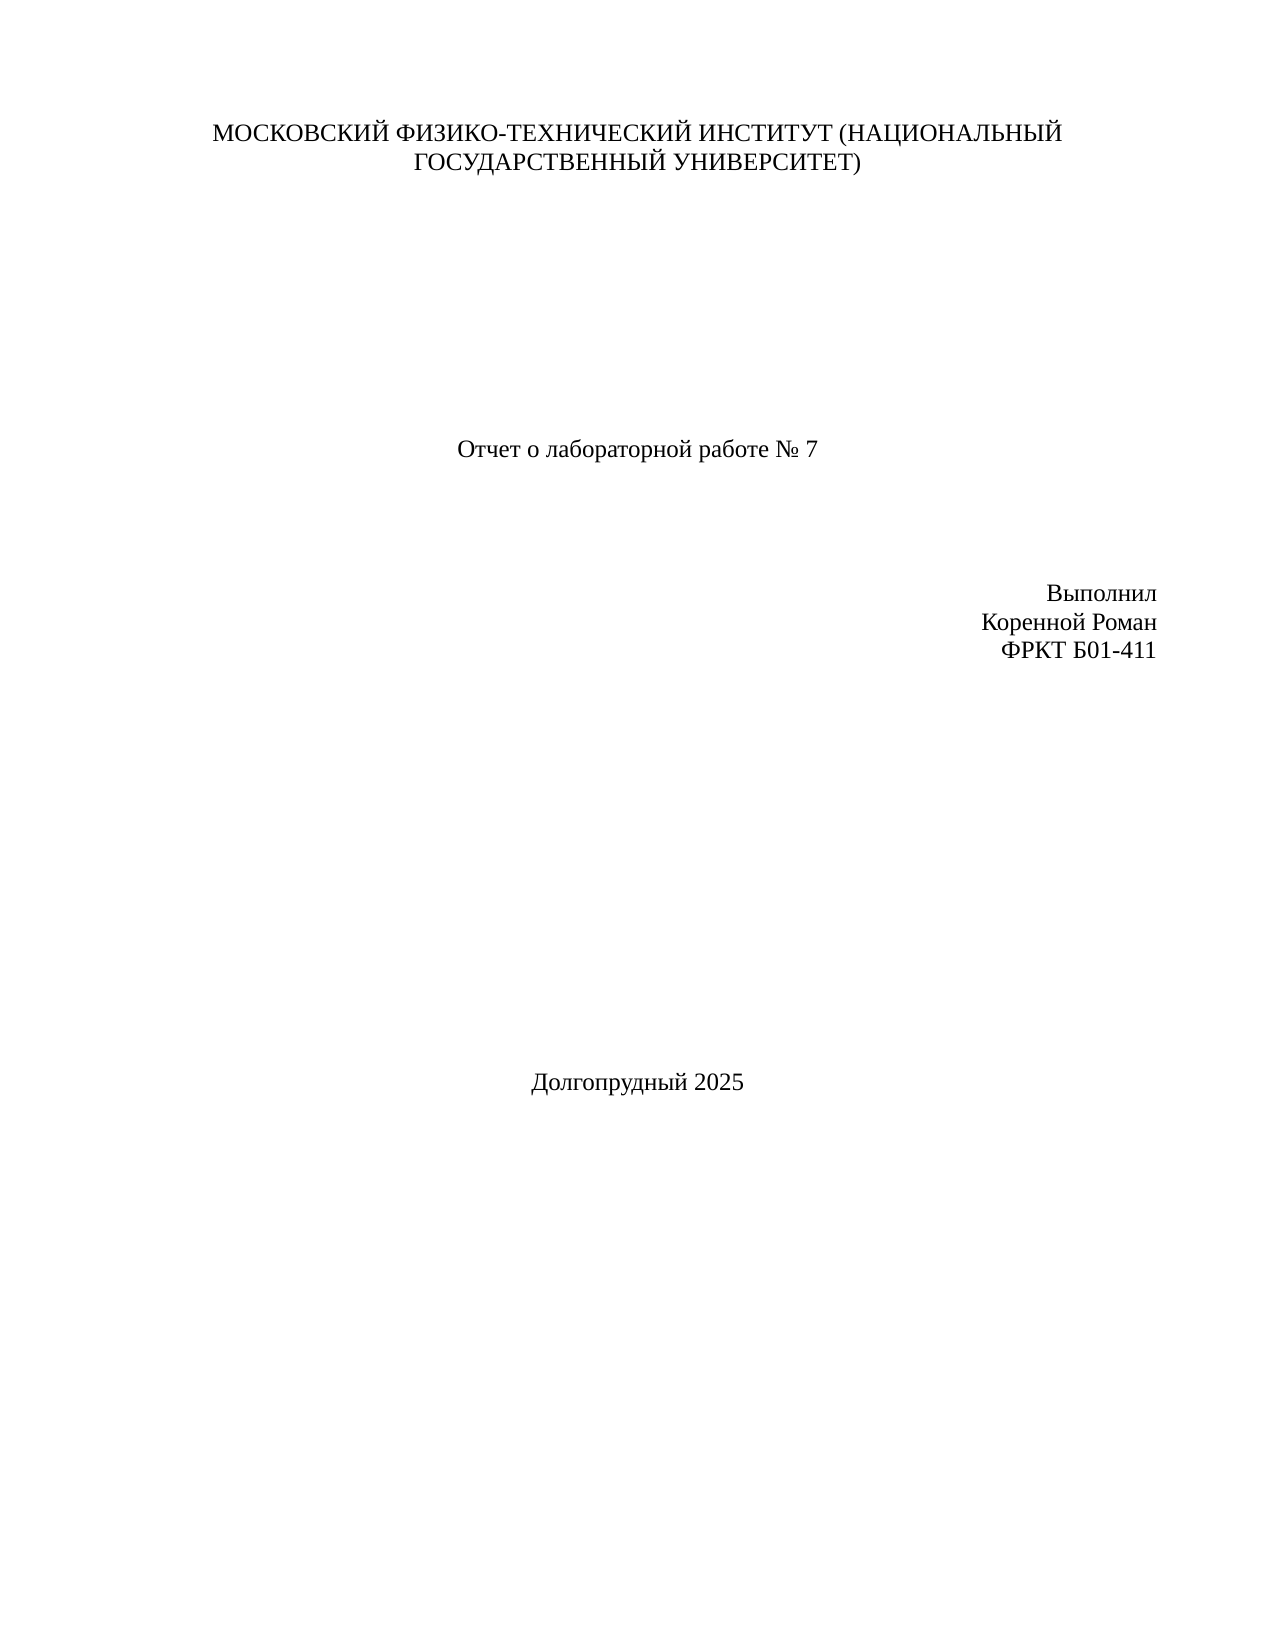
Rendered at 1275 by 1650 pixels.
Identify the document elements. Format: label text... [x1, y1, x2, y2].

text ФРКТ Б01-411 [118, 636, 1157, 664]
text Отчет о лабораторной работе № 7 [118, 434, 1157, 463]
text Долгопрудный 2025 [118, 1067, 1157, 1096]
text Выполнил [118, 578, 1157, 607]
text Коренной Роман [118, 607, 1157, 636]
text МОСКОВСКИЙ ФИЗИКО-ТЕХНИЧЕСКИЙ ИНСТИТУТ (НАЦИОНАЛЬНЫЙ ГОСУДАРСТВЕННЫЙ УНИВЕРСИТЕТ) [118, 118, 1157, 176]
